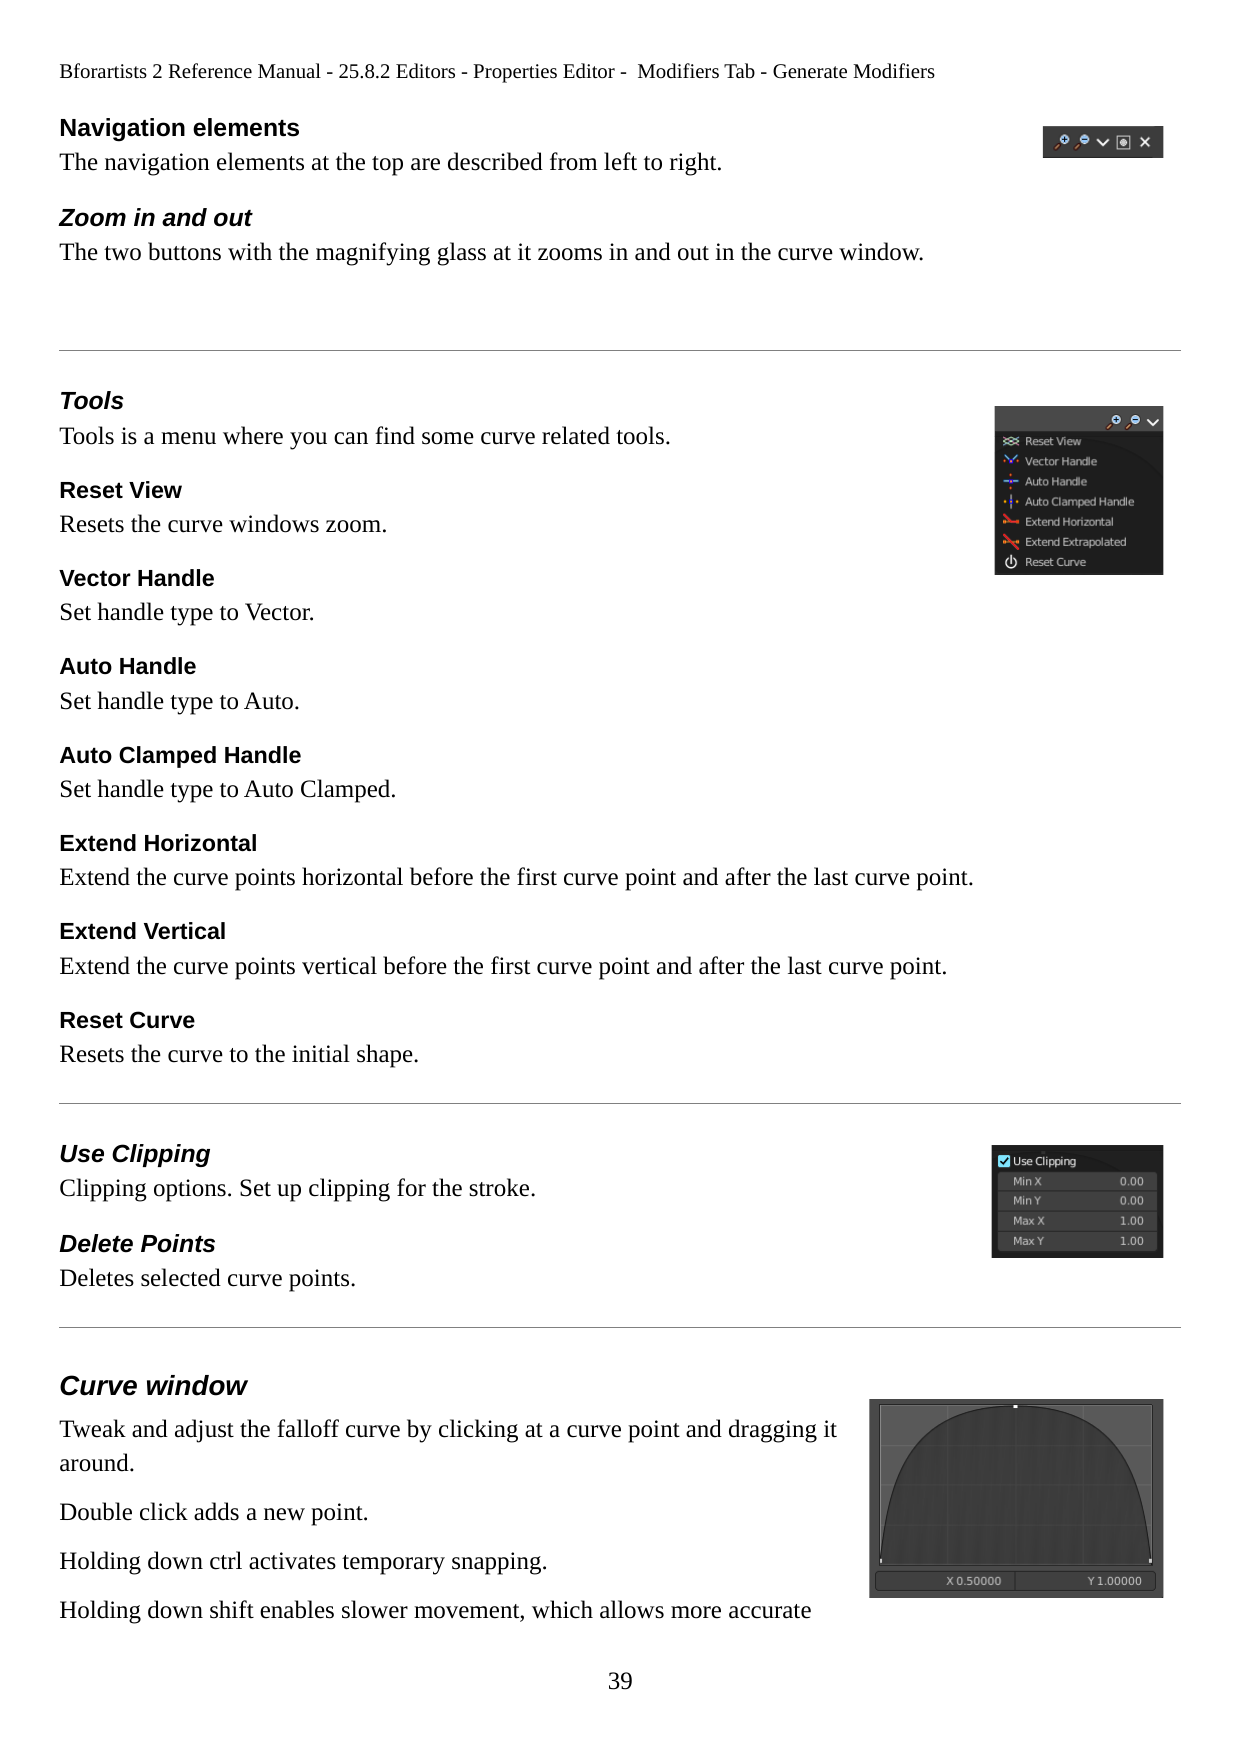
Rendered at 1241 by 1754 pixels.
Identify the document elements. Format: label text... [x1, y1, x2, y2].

text Resets the curve to the initial shape. [59, 1039, 1181, 1068]
text Tweak and adjust the falloff curve by clicking at a curve point and dragging it around. [59, 1414, 869, 1477]
text The navigation elements at the top are described from left to right. [59, 147, 1181, 176]
subtitle Navigation elements [59, 113, 1181, 141]
text Resets the curve windows zoom. [59, 509, 994, 538]
subtitle Curve window [59, 1369, 1181, 1401]
picture [991, 1145, 1164, 1258]
text Set handle type to Vector. [59, 597, 1181, 626]
text The two buttons with the magnifying glass at it zooms in and out in the curve window. [59, 237, 1181, 266]
text Set handle type to Auto Clamped. [59, 774, 1181, 803]
picture [994, 406, 1164, 575]
text Tools is a menu where you can find some curve related tools. [59, 421, 994, 449]
text Clipping options. Set up clipping for the stroke. [59, 1173, 991, 1202]
text Holding down shift enables slower movement, which allows more accurate [59, 1595, 1181, 1624]
text Extend the curve points vertical before the first curve point and after the last curve point. [59, 951, 1181, 979]
text Deletes selected curve points. [59, 1263, 1181, 1292]
text Double click adds a new point. [59, 1497, 869, 1526]
subtitle Vector Handle [59, 564, 1181, 591]
subtitle [1164, 476, 1181, 503]
subtitle Use Clipping [59, 1139, 1181, 1167]
subtitle Auto Clamped Handle [59, 741, 1181, 768]
subtitle Delete Points [59, 1229, 991, 1257]
subtitle Extend Vertical [59, 918, 1181, 944]
text Holding down ctrl activates temporary snapping. [59, 1546, 869, 1575]
subtitle Reset Curve [59, 1006, 1181, 1033]
subtitle [1164, 1229, 1181, 1257]
picture [1042, 126, 1164, 158]
picture [869, 1399, 1164, 1598]
text Set handle type to Auto. [59, 686, 1181, 714]
subtitle Tools [59, 386, 1181, 414]
subtitle Reset View [59, 476, 994, 503]
subtitle Auto Handle [59, 653, 1181, 679]
subtitle Zoom in and out [59, 203, 1181, 231]
subtitle Extend Horizontal [59, 829, 1181, 856]
text Extend the curve points horizontal before the first curve point and after the last curve point. [59, 862, 1181, 891]
